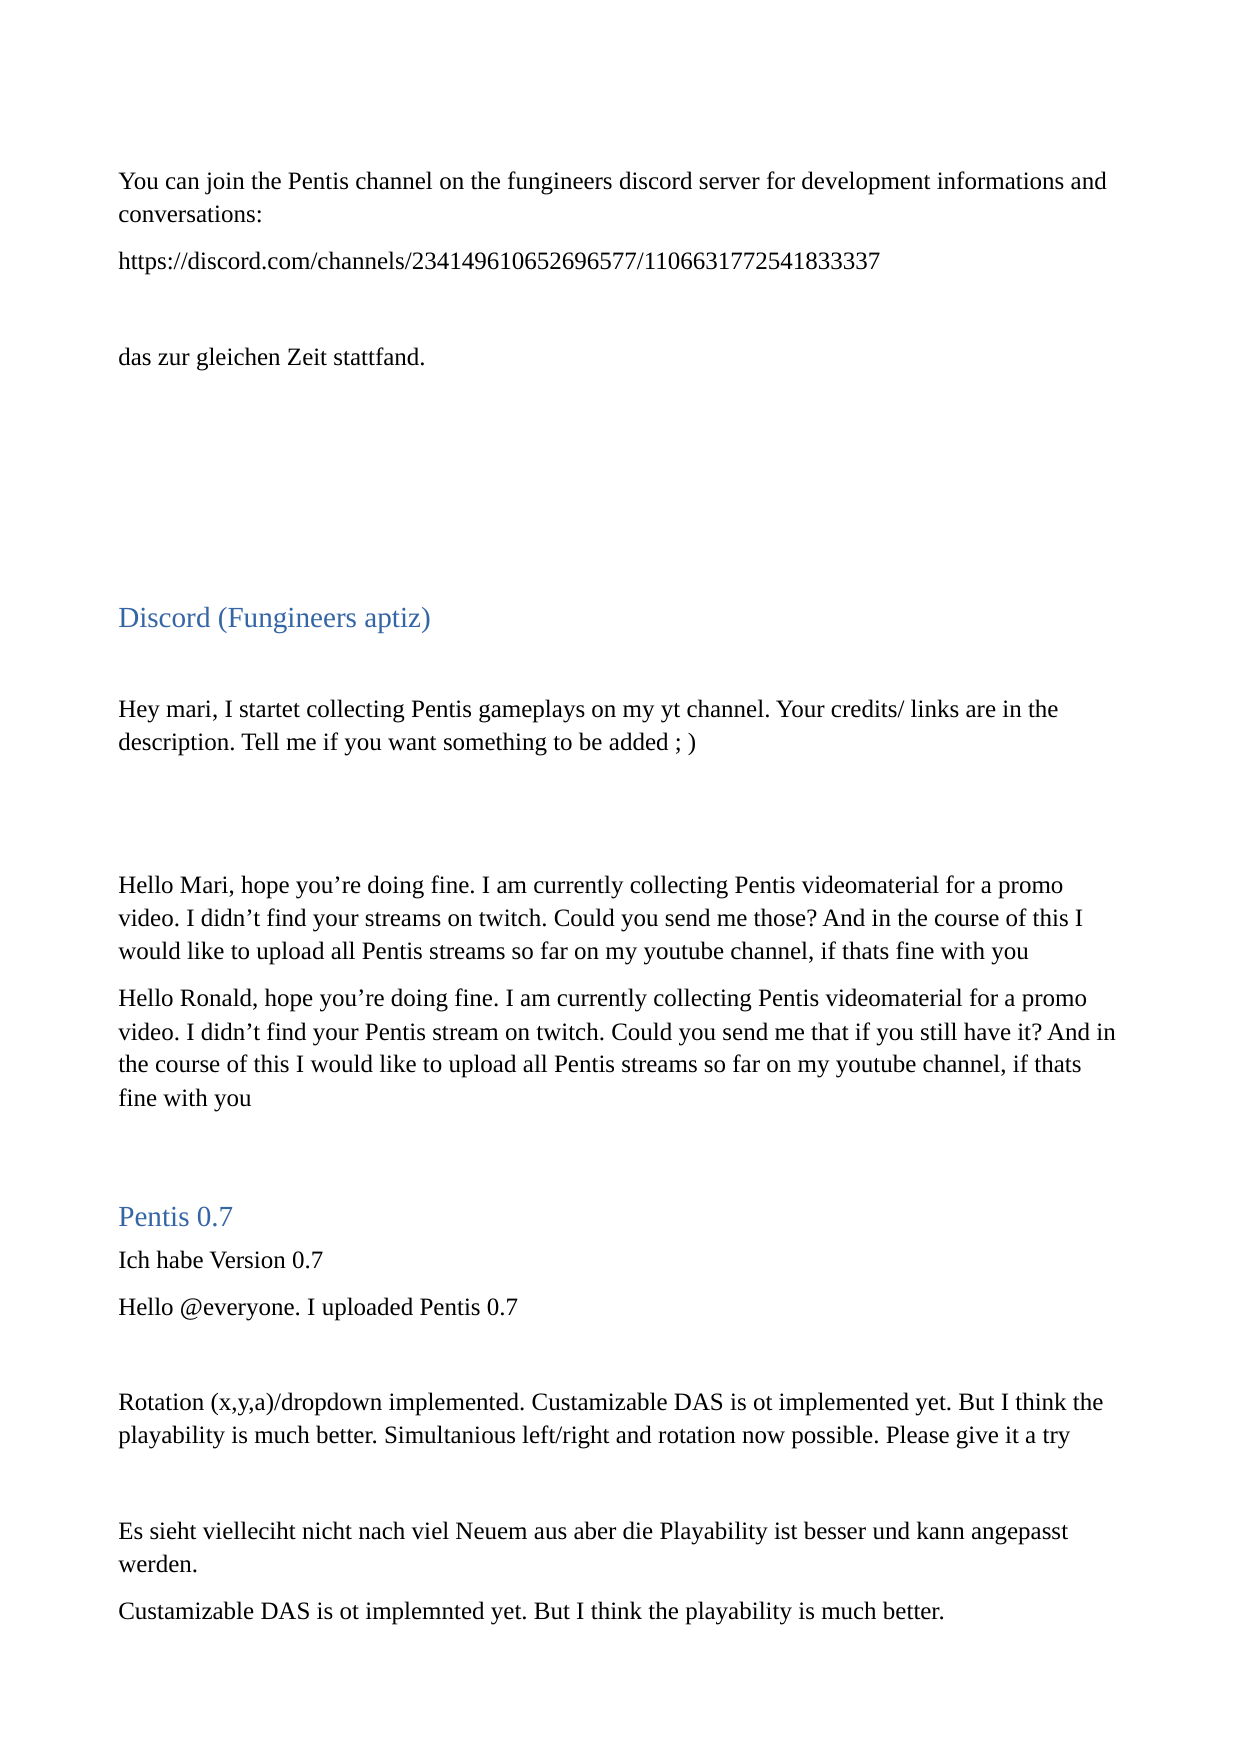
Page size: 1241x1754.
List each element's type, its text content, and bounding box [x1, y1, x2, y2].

text Hey mari, I startet collecting Pentis gameplays on my yt channel. Your credits/ links are in the description. Tell me if you want something to be added ; ) [118, 694, 1122, 756]
text Hello Ronald, hope you’re doing fine. I am currently collecting Pentis videomaterial for a promo video. I didn’t find your Pentis stream on twitch. Could you send me that if you still have it? And in the course of this I would like to upload all Pentis streams so far on my youtube channel, if thats fine with you [118, 983, 1122, 1111]
text https://discord.com/channels/234149610652696577/1106631772541833337 [118, 246, 1122, 275]
subtitle Pentis 0.7 [118, 1199, 1122, 1232]
subtitle Discord (Fungineers aptiz) [118, 600, 1122, 634]
text Hello Mari, hope you’re doing fine. I am currently collecting Pentis videomaterial for a promo video. I didn’t find your streams on twitch. Could you send me those? And in the course of this I would like to upload all Pentis streams so far on my youtube channel, if thats fine with you [118, 870, 1122, 965]
text Rotation (x,y,a)/dropdown implemented. Custamizable DAS is ot implemented yet. But I think the playability is much better. Simultanious left/right and rotation now possible. Please give it a try [118, 1387, 1122, 1449]
text Custamizable DAS is ot implemnted yet. But I think the playability is much better. [118, 1596, 1122, 1625]
text Hello @everyone. I uploaded Pentis 0.7 [118, 1292, 1122, 1321]
text Ich habe Version 0.7 [118, 1245, 1122, 1273]
text das zur gleichen Zeit stattfand. [118, 342, 1122, 370]
text Es sieht vielleciht nicht nach viel Neuem aus aber die Playability ist besser und kann angepasst werden. [118, 1516, 1122, 1577]
text You can join the Pentis channel on the fungineers discord server for development informations and conversations: [118, 166, 1122, 227]
